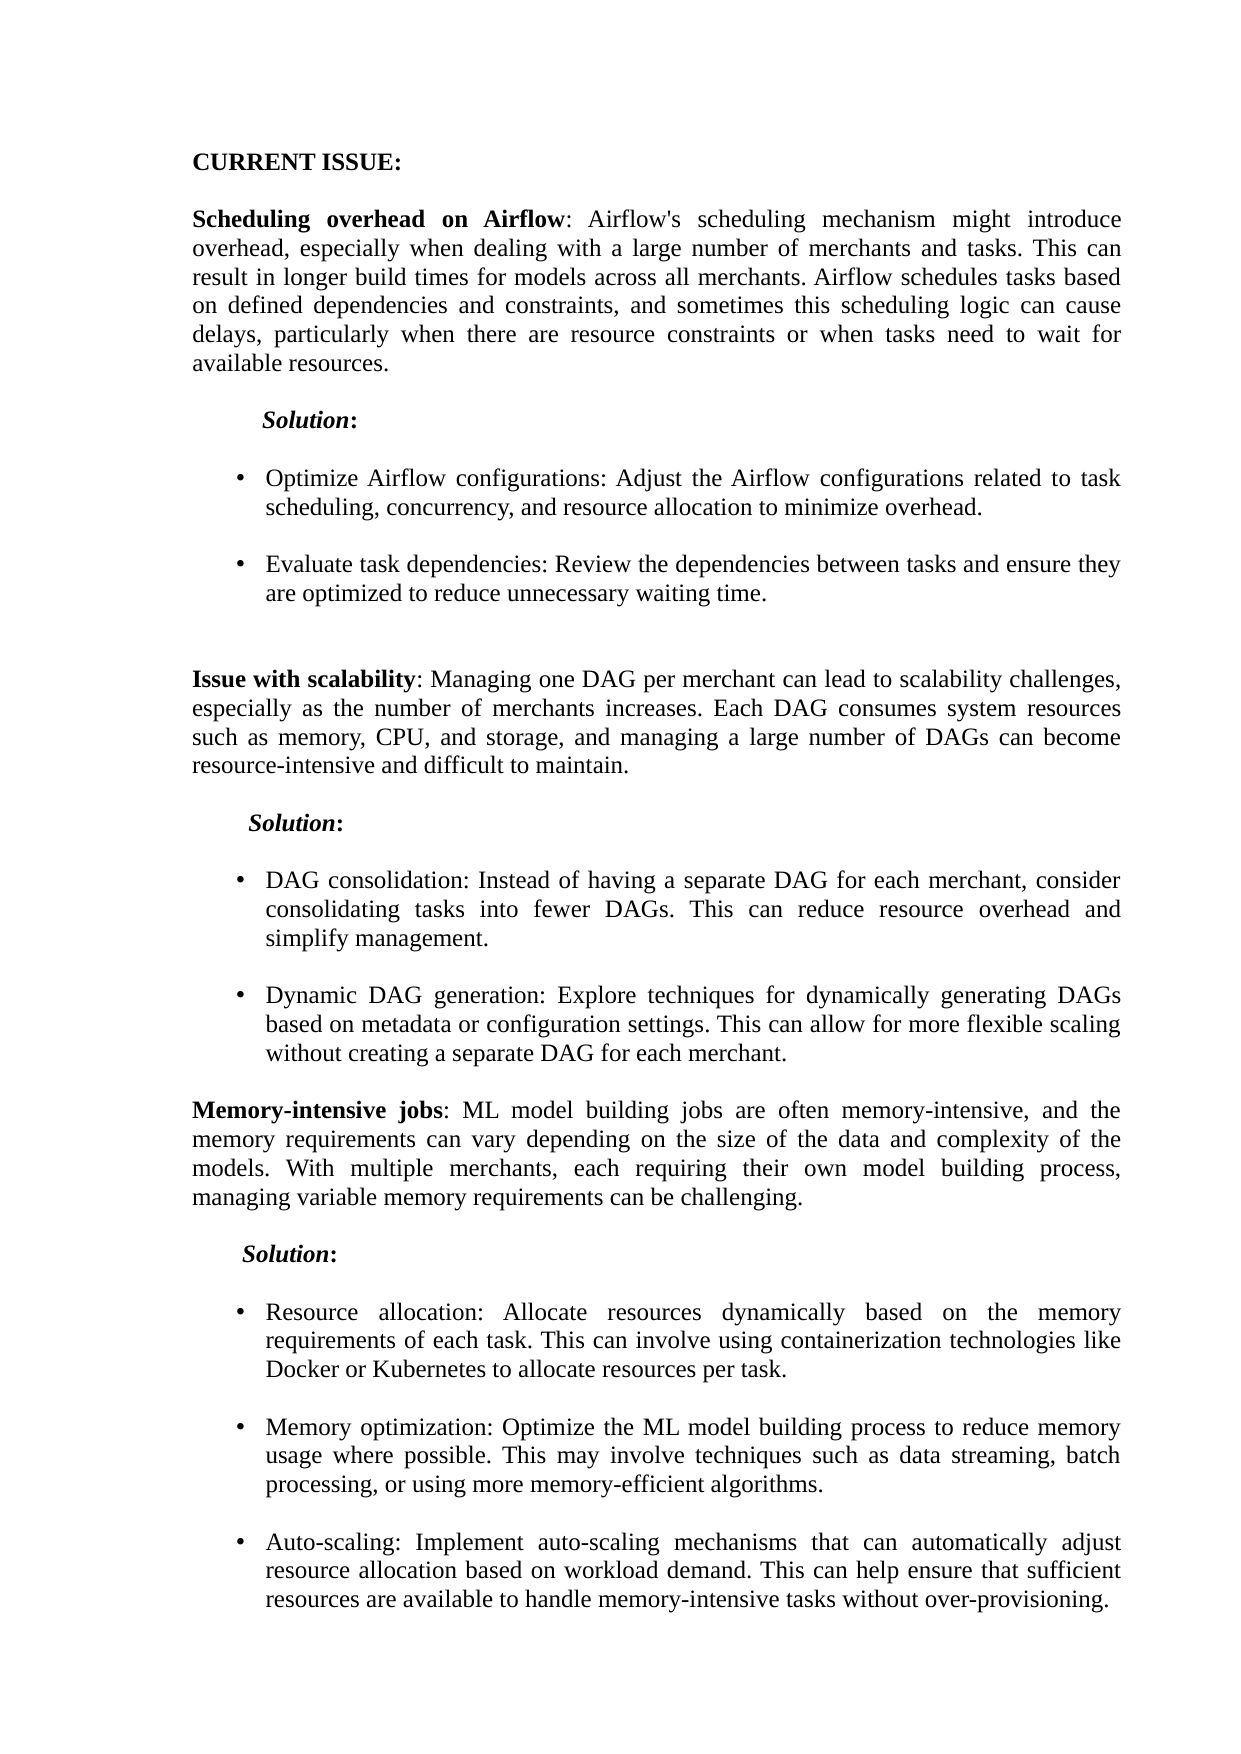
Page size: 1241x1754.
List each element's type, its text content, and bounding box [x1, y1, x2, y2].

text Scheduling overhead on Airflow: Airflow's scheduling mechanism might introduce overhead, especially when dealing with a large number of merchants and tasks. This can result in longer build times for models across all merchants. Airflow schedules tasks based on defined dependencies and constraints, and sometimes this scheduling logic can cause delays, particularly when there are resource constraints or when tasks need to wait for available resources. [192, 204, 1122, 377]
list Solution: [162, 808, 1122, 837]
text Solution: [118, 406, 1122, 434]
list Resource allocation: Allocate resources dynamically based on the memory requirements of each task. This can involve using containerization technologies like Docker or Kubernetes to allocate resources per task. [236, 1297, 1122, 1383]
list Memory optimization: Optimize the ML model building process to reduce memory usage where possible. This may involve techniques such as data streaming, batch processing, or using more memory-efficient algorithms. [236, 1412, 1122, 1498]
list Evaluate task dependencies: Review the dependencies between tasks and ensure they are optimized to reduce unnecessary waiting time. [236, 549, 1122, 607]
list Solution: [162, 1239, 1122, 1268]
list Dynamic DAG generation: Explore techniques for dynamically generating DAGs based on metadata or configuration settings. This can allow for more flexible scaling without creating a separate DAG for each merchant. [236, 981, 1122, 1067]
list DAG consolidation: Instead of having a separate DAG for each merchant, consider consolidating tasks into fewer DAGs. This can reduce resource overhead and simplify management. [236, 866, 1122, 952]
list Issue with scalability: Managing one DAG per merchant can lead to scalability challenges, especially as the number of merchants increases. Each DAG consumes system resources such as memory, CPU, and storage, and managing a large number of DAGs can become resource-intensive and difficult to maintain. [162, 664, 1122, 779]
list Memory-intensive jobs: ML model building jobs are often memory-intensive, and the memory requirements can vary depending on the size of the data and complexity of the models. With multiple merchants, each requiring their own model building process, managing variable memory requirements can be challenging. [162, 1096, 1122, 1211]
text CURRENT ISSUE: [192, 147, 1122, 176]
list Auto-scaling: Implement auto-scaling mechanisms that can automatically adjust resource allocation based on workload demand. This can help ensure that sufficient resources are available to handle memory-intensive tasks without over-provisioning. [236, 1527, 1122, 1613]
list Optimize Airflow configurations: Adjust the Airflow configurations related to task scheduling, concurrency, and resource allocation to minimize overhead. [236, 463, 1122, 521]
